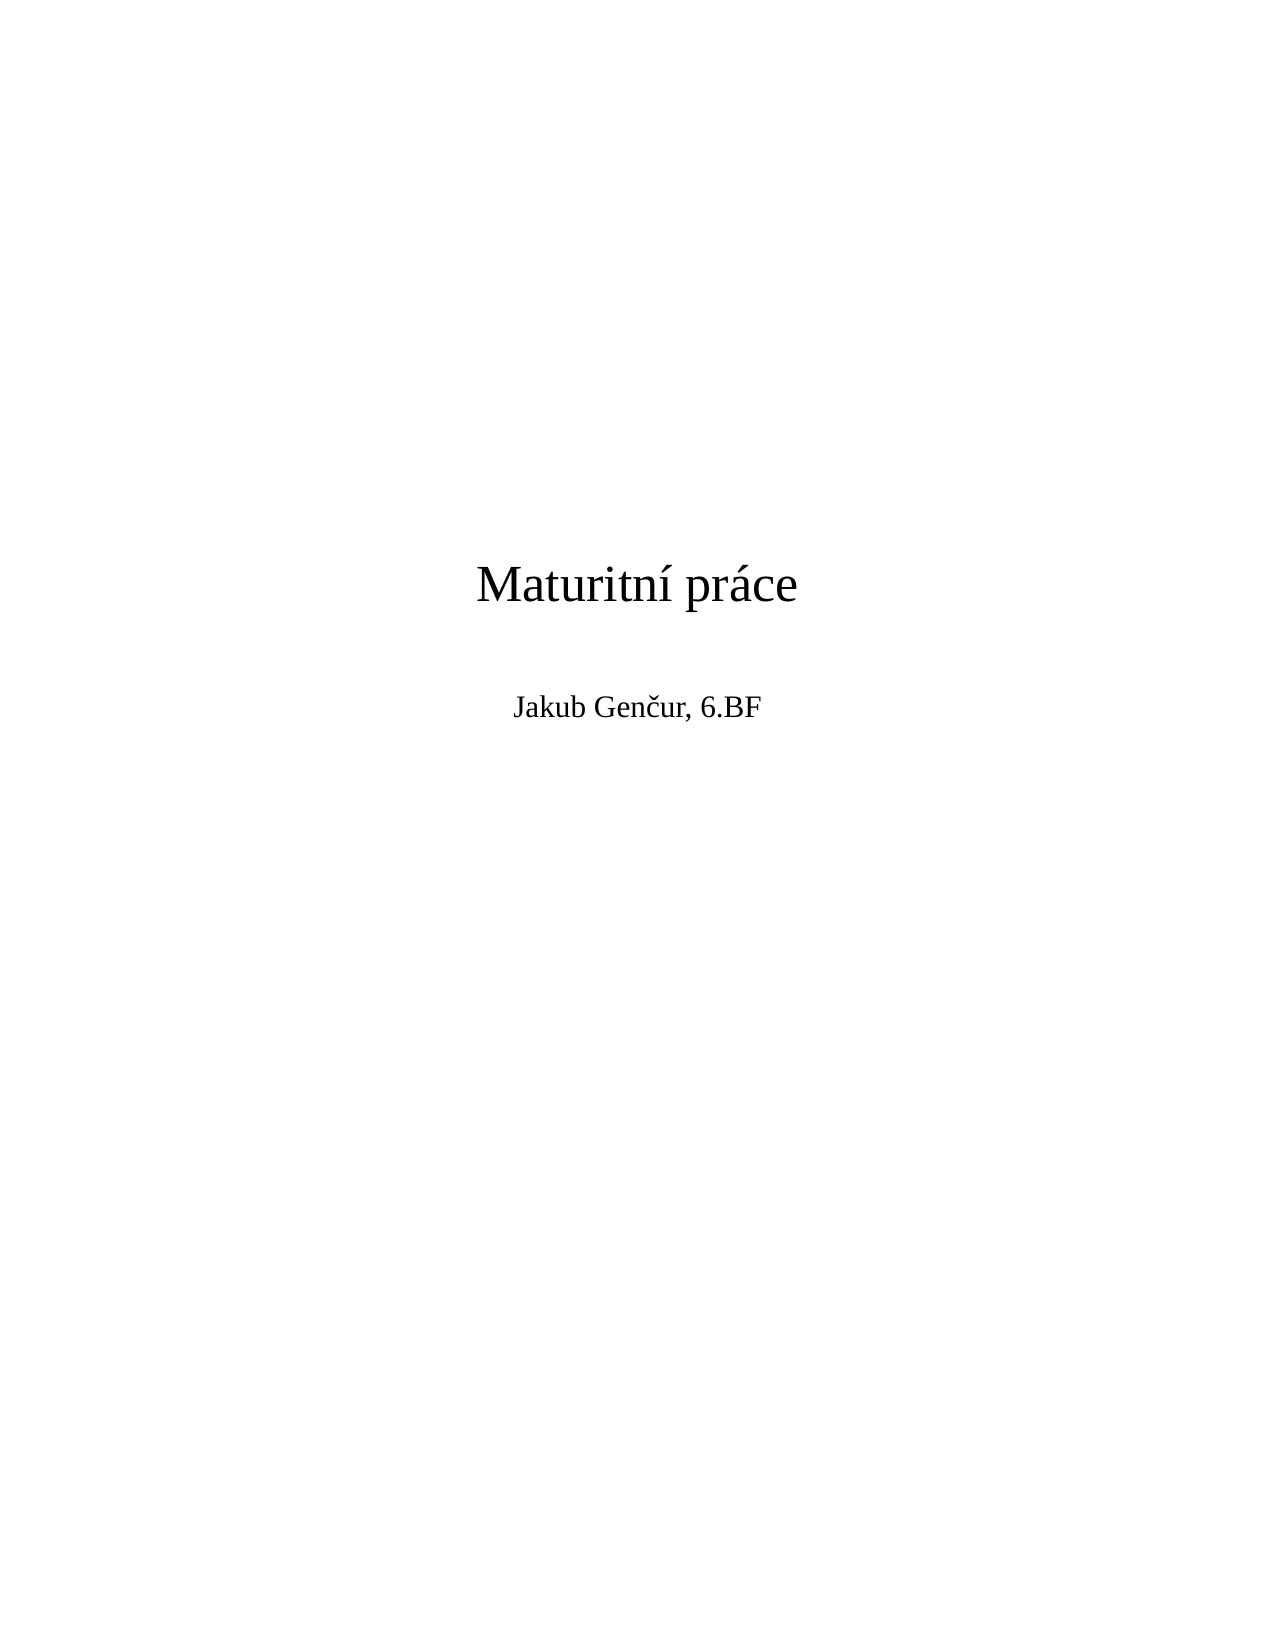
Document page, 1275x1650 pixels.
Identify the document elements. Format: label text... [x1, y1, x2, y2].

text Maturitní práce [118, 553, 1157, 613]
text Jakub Genčur, 6.BF [118, 688, 1157, 724]
